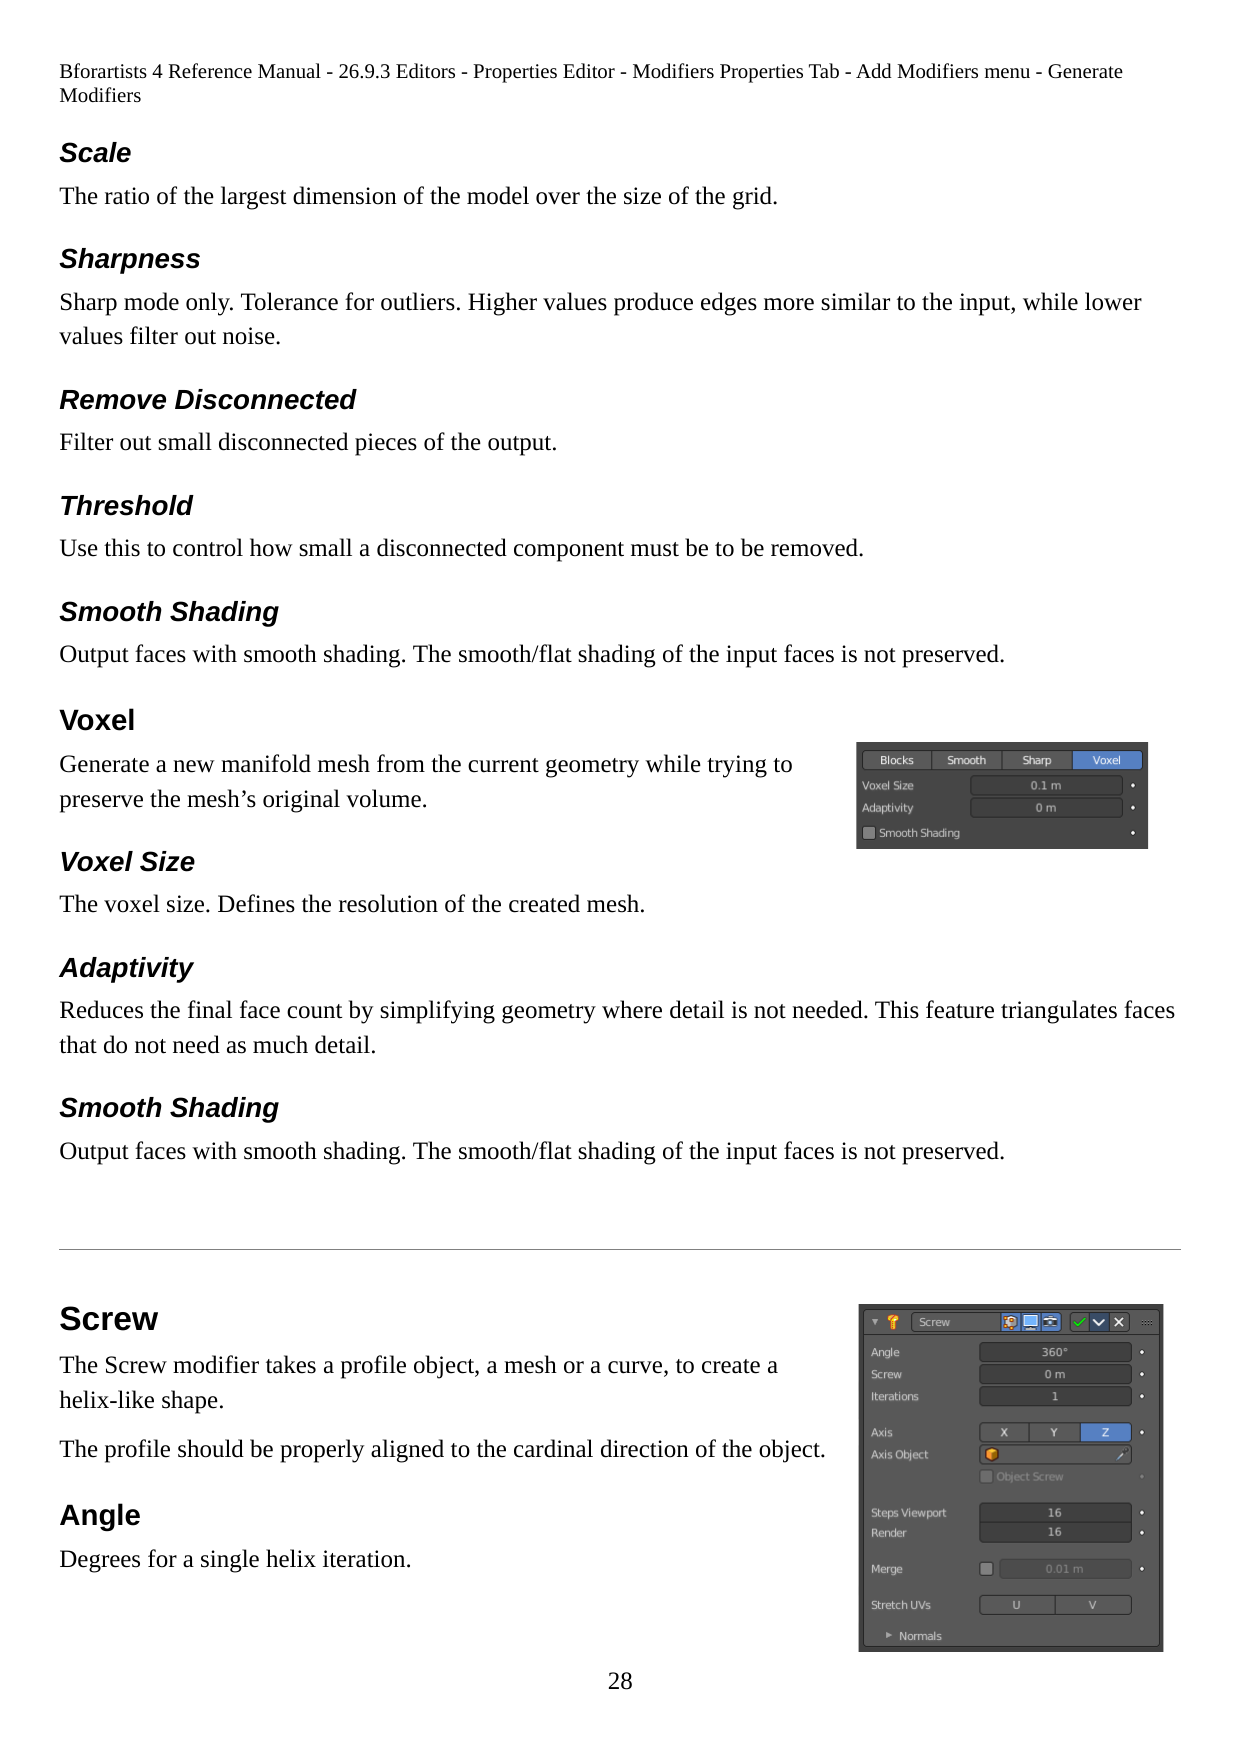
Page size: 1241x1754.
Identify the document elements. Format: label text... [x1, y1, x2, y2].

subtitle Sharpness [59, 243, 1181, 274]
text The ratio of the largest dimension of the model over the size of the grid. [59, 181, 1181, 210]
text Filter out small disconnected pieces of the output. [59, 427, 1181, 456]
subtitle Adaptivity [59, 951, 1181, 983]
picture [858, 1304, 1164, 1652]
subtitle [1164, 1497, 1181, 1531]
text Degrees for a single helix iteration. [59, 1544, 858, 1572]
subtitle Scale [59, 137, 1181, 168]
text Use this to control how small a disconnected component must be to be removed. [59, 533, 1181, 562]
text The profile should be properly aligned to the cardinal direction of the object. [59, 1434, 858, 1462]
text Output faces with smooth shading. The smooth/flat shading of the input faces is not preserved. [59, 1136, 1181, 1165]
text Output faces with smooth shading. The smooth/flat shading of the input faces is not preserved. [59, 639, 1181, 668]
subtitle Remove Disconnected [59, 383, 1181, 415]
subtitle Smooth Shading [59, 1092, 1181, 1123]
subtitle Smooth Shading [59, 595, 1181, 627]
text The Screw modifier takes a profile object, a mesh or a curve, to create a helix-like shape. [59, 1350, 858, 1413]
subtitle Threshold [59, 489, 1181, 521]
subtitle Screw [59, 1299, 1181, 1338]
subtitle Voxel [59, 703, 1181, 737]
subtitle Angle [59, 1497, 858, 1531]
picture [856, 742, 1149, 849]
subtitle Voxel Size [59, 845, 1181, 877]
text Reduces the final face count by simplifying geometry where detail is not needed. This feature triangulates faces that do not need as much detail. [59, 996, 1181, 1059]
text Sharp mode only. Tolerance for outliers. Higher values produce edges more similar to the input, while lower values filter out noise. [59, 287, 1181, 350]
text The voxel size. Defines the resolution of the created mesh. [59, 889, 1181, 918]
text Generate a new manifold mesh from the current geometry while trying to preserve the mesh’s original volume. [59, 749, 856, 812]
